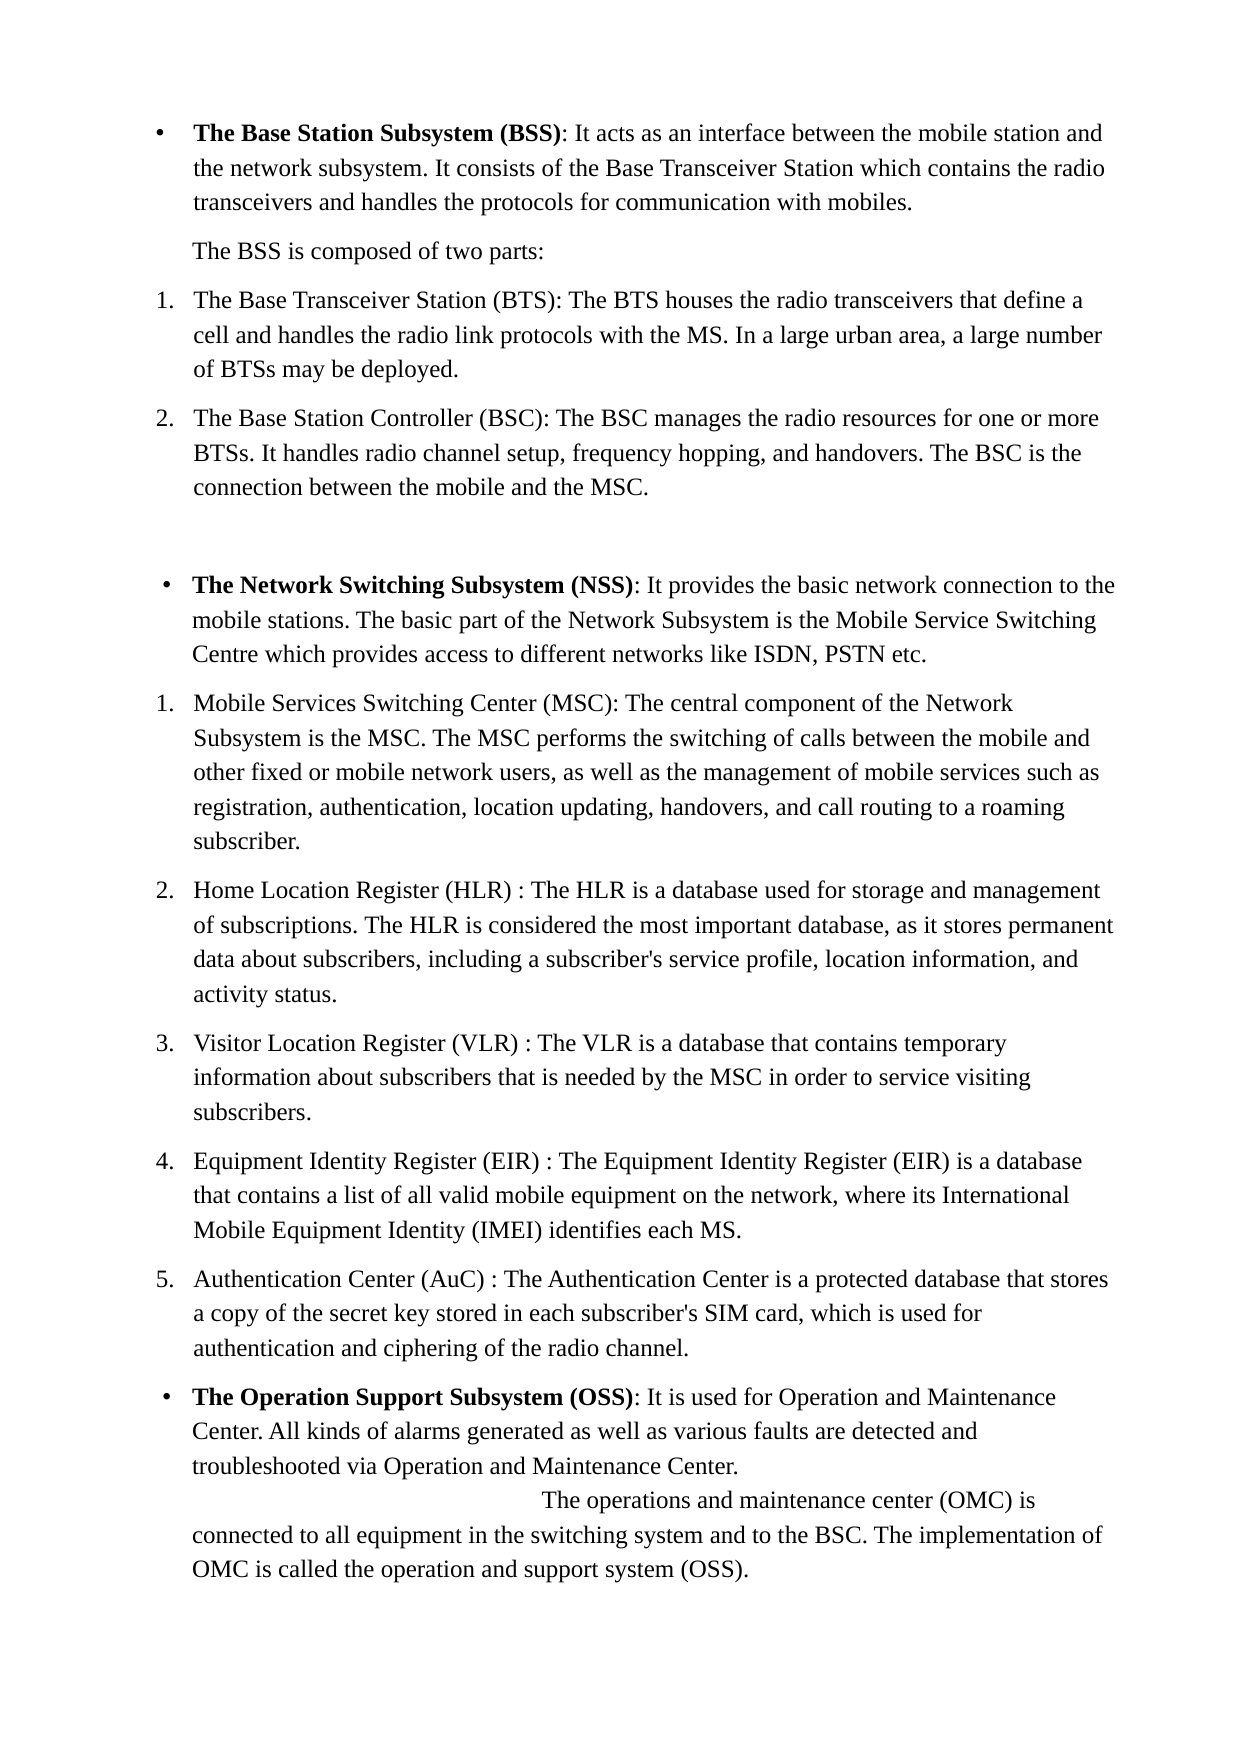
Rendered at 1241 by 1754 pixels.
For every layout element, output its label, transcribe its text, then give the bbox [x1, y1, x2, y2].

list Visitor Location Register (VLR) : The VLR is a database that contains temporary information about subscribers that is needed by the MSC in order to service visiting subscribers. [156, 1028, 1122, 1126]
list The Base Station Controller (BSC): The BSC manages the radio resources for one or more BTSs. It handles radio channel setup, frequency hopping, and handovers. The BSC is the connection between the mobile and the MSC. [156, 403, 1122, 501]
list The Operation Support Subsystem (OSS): It is used for Operation and Maintenance Center. All kinds of alarms generated as well as various faults are detected and troubleshooted via Operation and Maintenance Center. The operations and maintenance center (OMC) is connected to all equipment in the switching system and to the BSC. The implementation of OMC is called the operation and support system (OSS). [162, 1382, 1122, 1583]
list The Base Transceiver Station (BTS): The BTS houses the radio transceivers that define a cell and handles the radio link protocols with the MS. In a large urban area, a large number of BTSs may be deployed. [156, 285, 1122, 383]
list Home Location Register (HLR) : The HLR is a database used for storage and management of subscriptions. The HLR is considered the most important database, as it stores permanent data about subscribers, including a subscriber's service profile, location information, and activity status. [156, 875, 1122, 1007]
list The Network Switching Subsystem (NSS): It provides the basic network connection to the mobile stations. The basic part of the Network Subsystem is the Mobile Service Switching Centre which provides access to different networks like ISDN, PSTN etc. [162, 570, 1122, 668]
list Mobile Services Switching Center (MSC): The central component of the Network Subsystem is the MSC. The MSC performs the switching of calls between the mobile and other fixed or mobile network users, as well as the management of mobile services such as registration, authentication, location updating, handovers, and call routing to a roaming subscriber. [156, 688, 1122, 855]
list Authentication Center (AuC) : The Authentication Center is a protected database that stores a copy of the secret key stored in each subscriber's SIM card, which is used for authentication and ciphering of the radio channel. [156, 1264, 1122, 1362]
list Equipment Identity Register (EIR) : The Equipment Identity Register (EIR) is a database that contains a list of all valid mobile equipment on the network, where its International Mobile Equipment Identity (IMEI) identifies each MS. [156, 1146, 1122, 1243]
list The BSS is composed of two parts: [162, 236, 1122, 265]
list The Base Station Subsystem (BSS): It acts as an interface between the mobile station and the network subsystem. It consists of the Base Transceiver Station which contains the radio transceivers and handles the protocols for communication with mobiles. [156, 118, 1122, 216]
